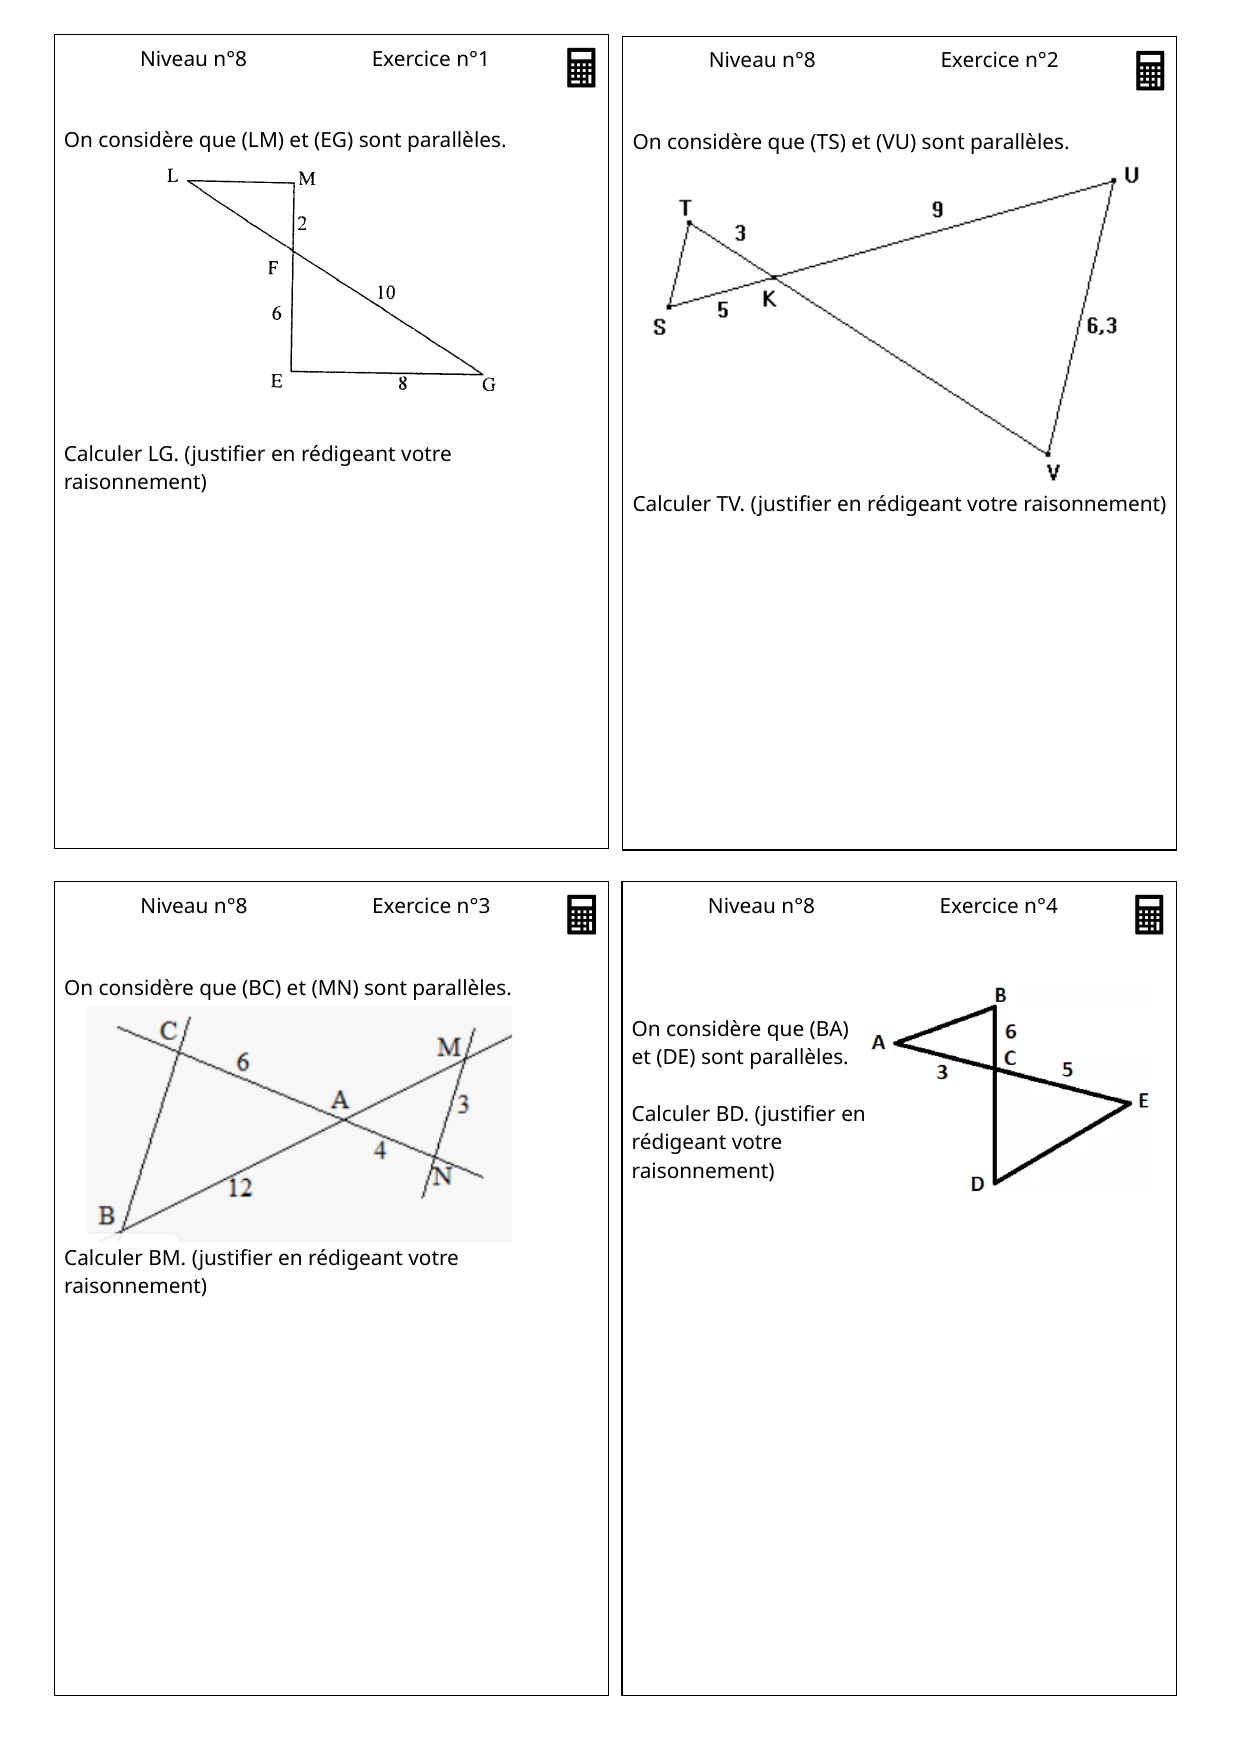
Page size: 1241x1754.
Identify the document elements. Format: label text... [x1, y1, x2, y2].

text On considère que (BA) et (DE) sont parallèles. [631, 1014, 869, 1071]
text On considère que (LM) et (EG) sont parallèles. [63, 126, 599, 154]
picture [869, 985, 1158, 1194]
text Calculer TV. (justifier en rédigeant votre raisonnement) [632, 168, 1167, 518]
text Niveau n°8 Exercice n°4 [631, 891, 1167, 919]
picture [566, 47, 596, 88]
picture [1134, 894, 1164, 935]
text Niveau n°8 Exercice n°3 [64, 891, 599, 919]
text Calculer LG. (justifier en rédigeant votre raisonnement) [63, 439, 599, 496]
picture [86, 1006, 513, 1243]
picture [566, 894, 597, 935]
text Niveau n°8 Exercice n°2 [632, 46, 1167, 74]
picture [1135, 50, 1165, 91]
text On considère que (TS) et (VU) sont parallèles. [632, 127, 1167, 156]
text Niveau n°8 Exercice n°1 [63, 44, 599, 72]
text Calculer BM. (justifier en rédigeant votre raisonnement) [64, 1014, 599, 1300]
picture [161, 161, 501, 398]
picture [646, 158, 1154, 490]
text Calculer BD. (justifier en rédigeant votre raisonnement) [631, 1099, 869, 1184]
text On considère que (BC) et (MN) sont parallèles. [64, 973, 599, 1001]
